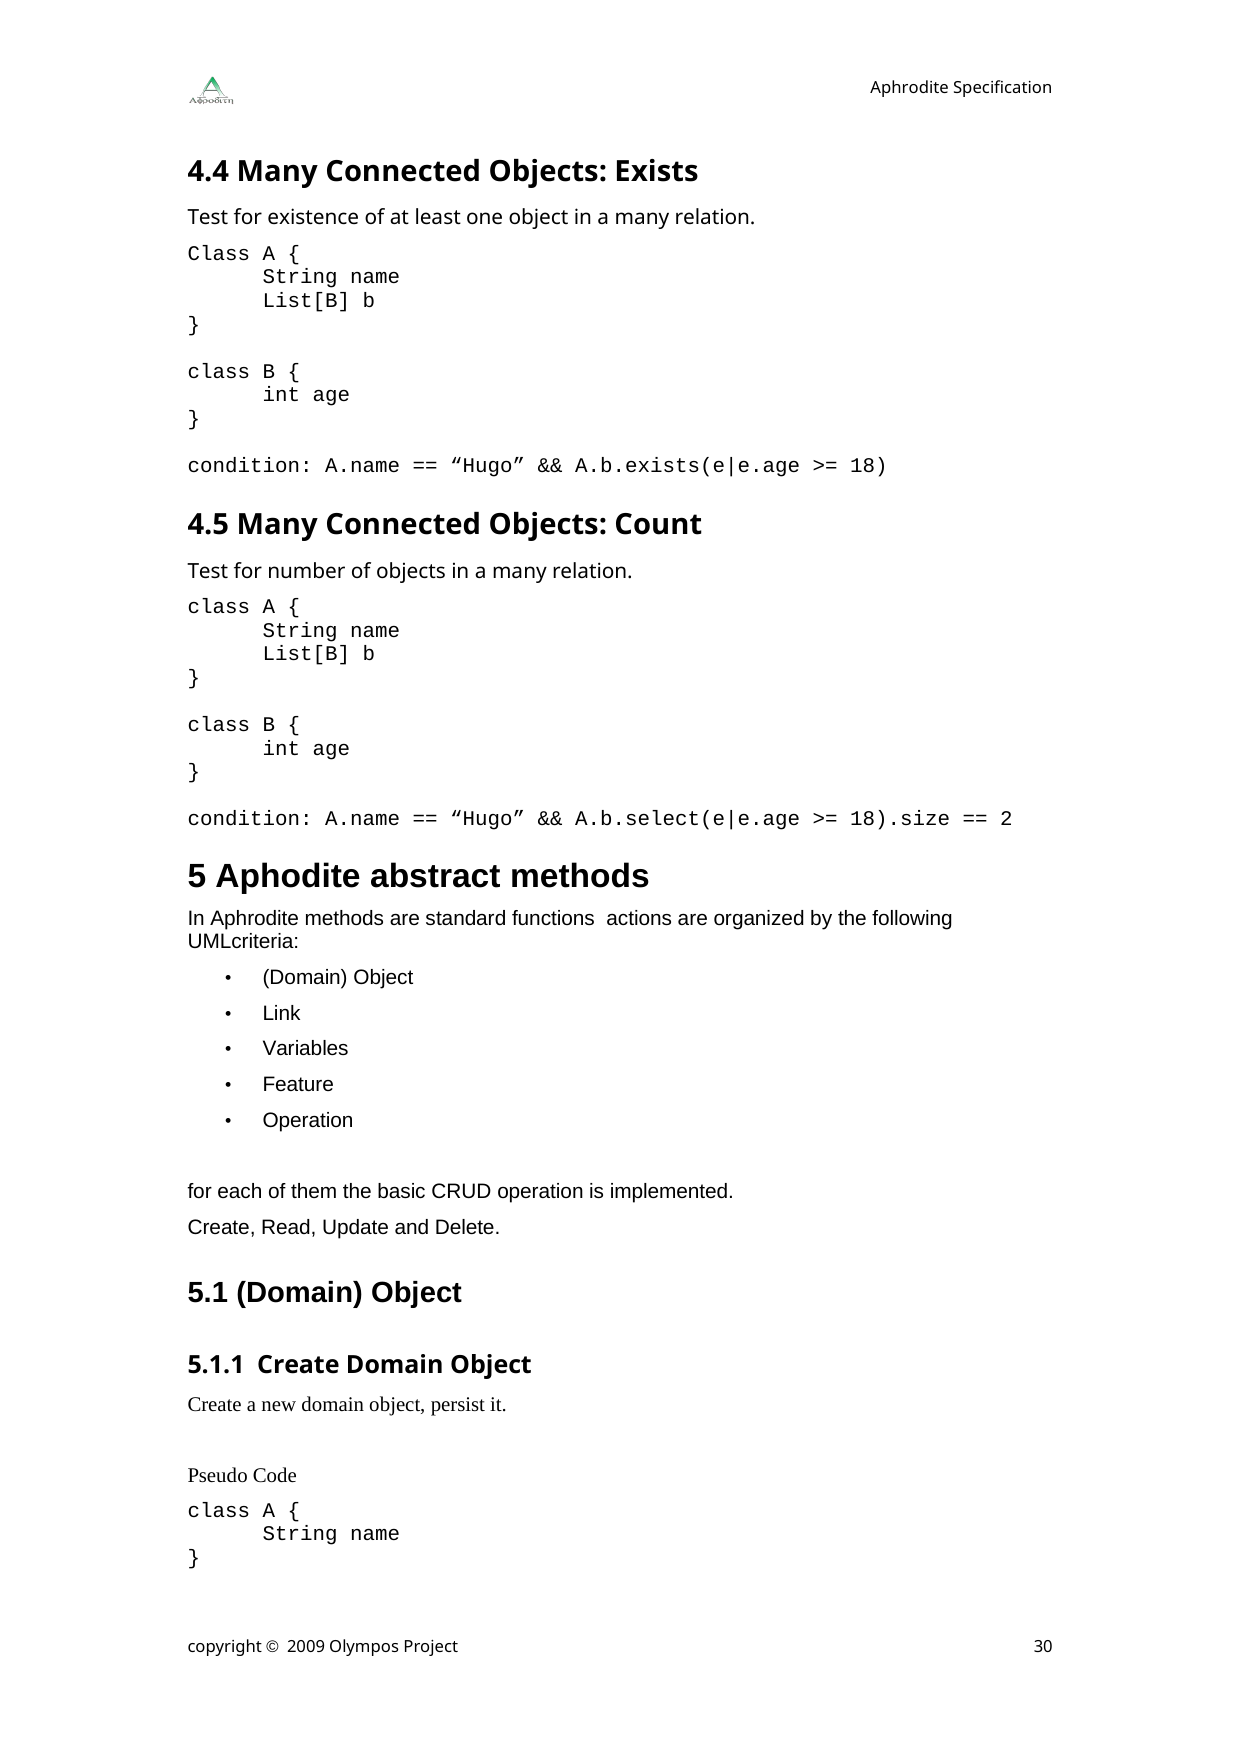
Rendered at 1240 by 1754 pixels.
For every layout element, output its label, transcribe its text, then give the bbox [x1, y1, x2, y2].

subtitle Many Connected Objects: Exists [187, 150, 1052, 190]
subtitle Create Domain Object [187, 1347, 1052, 1381]
text String name [187, 267, 1052, 290]
text } [187, 667, 1052, 691]
picture [188, 76, 235, 105]
text List[B] b [187, 643, 1052, 667]
text condition: A.name == “Hugo” && A.b.select(e|e.age >= 18).size == 2 [187, 808, 1052, 832]
list Variables [225, 1037, 1052, 1060]
text int age [187, 738, 1052, 761]
list Operation [225, 1108, 1052, 1132]
text } [187, 761, 1052, 785]
text } [187, 314, 1052, 337]
text class B { [187, 361, 1052, 384]
text Class A { [187, 243, 1052, 267]
text Pseudo Code [187, 1464, 1052, 1487]
subtitle Many Connected Objects: Count [187, 503, 1052, 543]
text String name [187, 1523, 1052, 1547]
text for each of them the basic CRUD operation is implemented. [187, 1180, 1052, 1203]
list Feature [225, 1073, 1052, 1096]
text Test for existence of at least one object in a many relation. [187, 202, 1052, 231]
text } [187, 1547, 1052, 1570]
text } [187, 408, 1052, 431]
text In Aphrodite methods are standard functions actions are organized by the following UMLcriteria: [187, 907, 1052, 953]
text Test for number of objects in a many relation. [187, 556, 1052, 584]
subtitle Aphodite abstract methods [187, 857, 1052, 894]
list (Domain) Object [225, 966, 1052, 989]
text String name [187, 620, 1052, 643]
text int age [187, 384, 1052, 408]
text condition: A.name == “Hugo” && A.b.exists(e|e.age >= 18) [187, 455, 1052, 478]
subtitle (Domain) Object [187, 1276, 1052, 1309]
text class B { [187, 714, 1052, 738]
text Create, Read, Update and Delete. [187, 1216, 1052, 1239]
text class A { [187, 596, 1052, 620]
text Create a new domain object, persist it. [187, 1393, 1052, 1416]
list Link [225, 1001, 1052, 1024]
text List[B] b [187, 290, 1052, 314]
text class A { [187, 1500, 1052, 1523]
